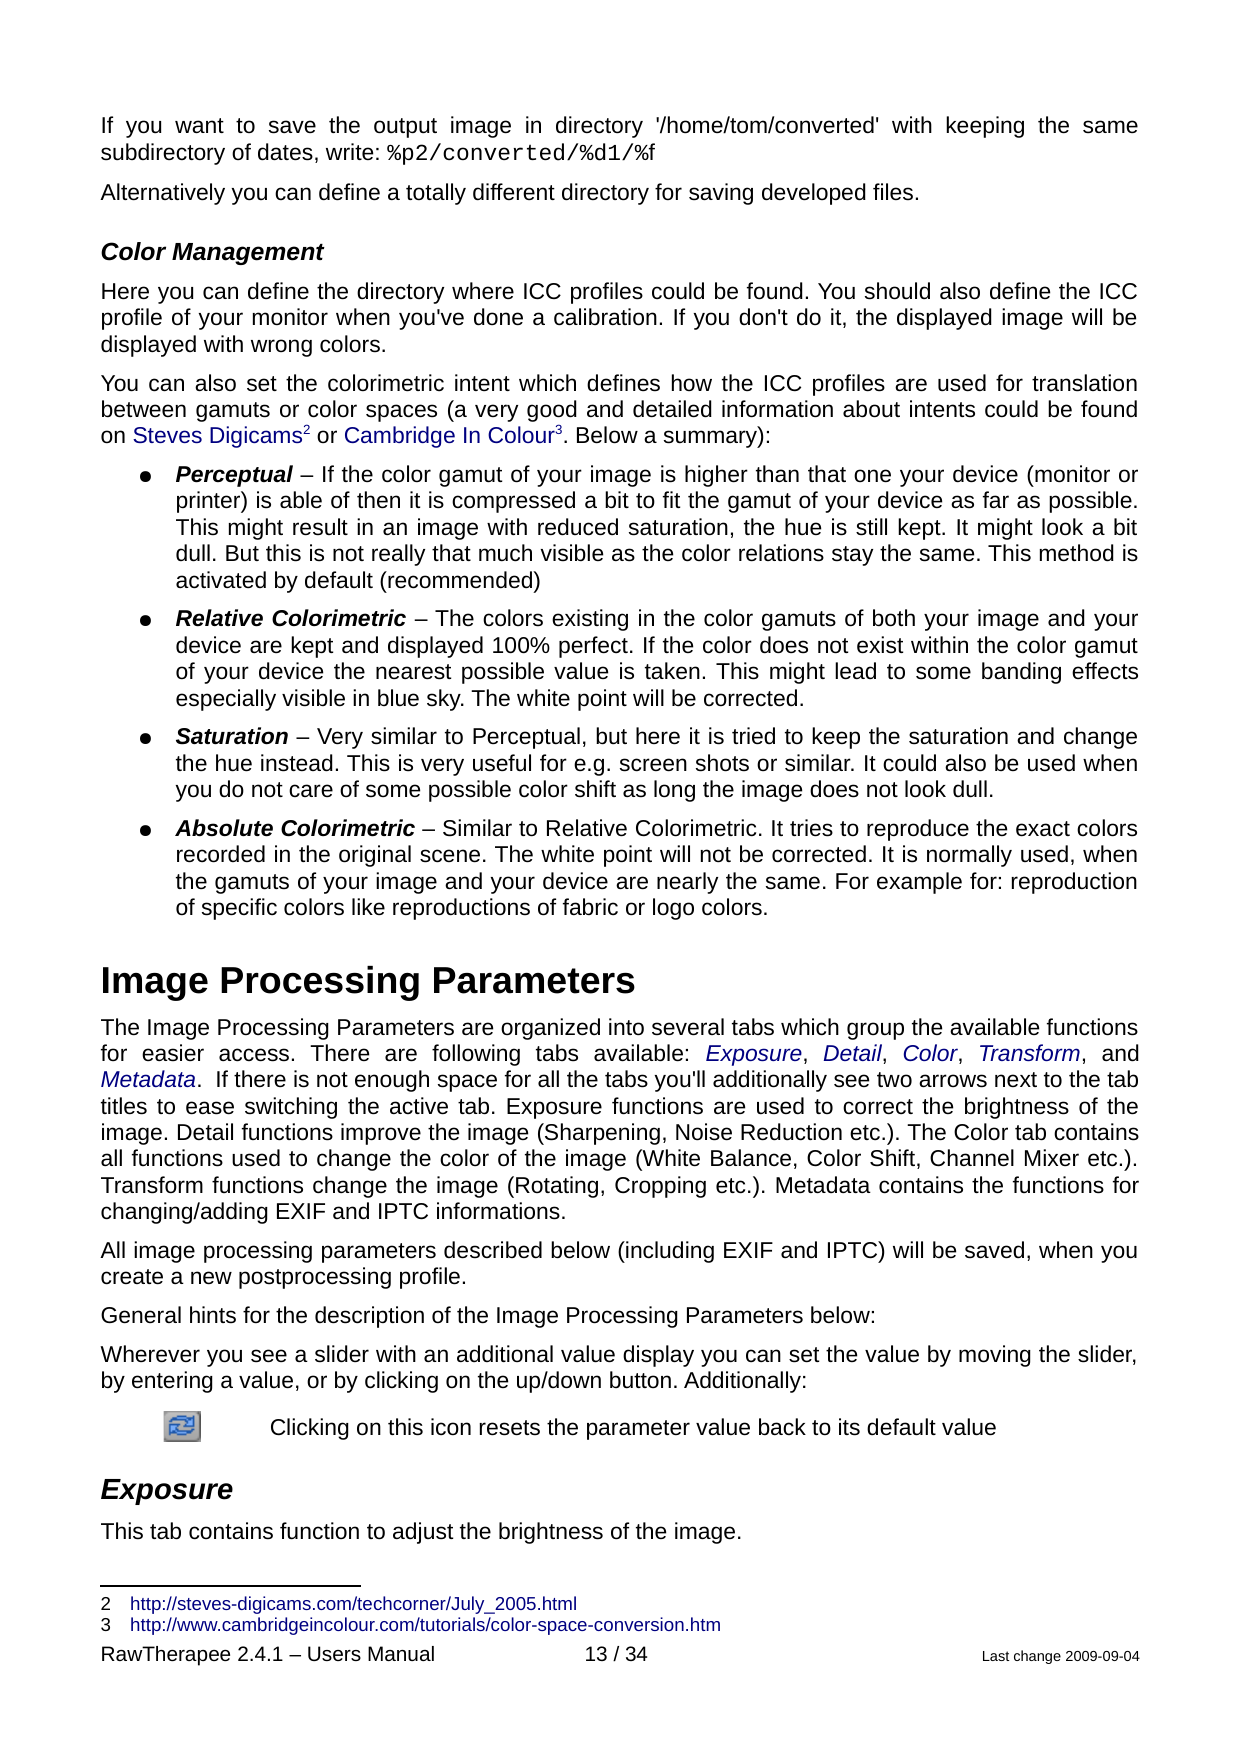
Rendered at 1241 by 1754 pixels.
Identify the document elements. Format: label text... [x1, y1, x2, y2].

text Alternatively you can define a totally different directory for saving developed files. [100, 179, 1140, 206]
text All image processing parameters described below (including EXIF and IPTC) will be saved, when you create a new postprocessing profile. [100, 1237, 1140, 1289]
text You can also set the colorimetric intent which defines how the ICC profiles are used for translation between gamuts or color spaces (a very good and detailed information about intents could be found on Steves Digicams or Cambridge In Colour. Below a summary): [100, 369, 1140, 449]
text Wherever you see a slider with an additional value display you can set the value by moving the slider, by entering a value, or by clicking on the up/down button. Additionally: [100, 1341, 1140, 1394]
text General hints for the description of the Image Processing Parameters below: [100, 1302, 1140, 1328]
text http://steves-digicams.com/techcorner/July_2005.html [100, 1592, 1140, 1614]
text Here you can define the directory where ICC profiles could be found. You should also define the ICC profile of your monitor when you've done a calibration. If you don't do it, the displayed image will be displayed with wrong colors. [100, 278, 1140, 357]
picture [163, 1411, 201, 1442]
text The Image Processing Parameters are organized into several tabs which group the available functions for easier access. There are following tabs available: Exposure, Detail, Color, Transform, and Metadata. If there is not enough space for all the tabs you'll additionally see two arrows next to the tab titles to ease switching the active tab. Exposure functions are used to correct the brightness of the image. Detail functions improve the image (Sharpening, Noise Reduction etc.). The Color tab contains all functions used to change the color of the image (White Balance, Color Shift, Channel Mixer etc.). Transform functions change the image (Rotating, Cropping etc.). Metadata contains the functions for changing/adding EXIF and IPTC informations. [100, 1013, 1140, 1224]
subtitle Exposure [100, 1472, 1140, 1506]
text If you want to save the output image in directory '/home/tom/converted' with keeping the same subdirectory of dates, write: %p2/converted/%d1/%f [100, 112, 1140, 167]
list Perceptual – If the color gamut of your image is higher than that one your device (monitor or printer) is able of then it is compressed a bit to fit the gamut of your device as far as possible. This might result in an image with reduced saturation, the hue is still kept. It might look a bit dull. But this is not really that much visible as the color relations stay the same. This method is activated by default (recommended) [138, 461, 1140, 593]
list Saturation – Very similar to Perceptual, but here it is tried to keep the saturation and change the hue instead. This is very useful for e.g. screen shots or similar. It could also be used when you do not care of some possible color shift as long the image does not look dull. [138, 723, 1140, 802]
table_header [100, 1406, 264, 1447]
list Relative Colorimetric – The colors existing in the color gamuts of both your image and your device are kept and displayed 100% perfect. If the color does not exist within the color gamut of your device the nearest possible value is taken. This might lead to some banding effects especially visible in blue sky. The white point will be corrected. [138, 605, 1140, 711]
subtitle Color Management [100, 237, 1140, 266]
list Absolute Colorimetric – Similar to Relative Colorimetric. It tries to reproduce the exact colors recorded in the original scene. The white point will not be corrected. It is normally used, when the gamuts of your image and your device are nearly the same. For example for: reproduction of specific colors like reproductions of fabric or logo colors. [138, 815, 1140, 920]
text http://www.cambridgeincolour.com/tutorials/color-space-conversion.htm [100, 1614, 1140, 1636]
subtitle Image Processing Parameters [100, 958, 1140, 1001]
table_header Clicking on this icon resets the parameter value back to its default value [264, 1406, 1140, 1447]
text This tab contains function to adjust the brightness of the image. [100, 1518, 1140, 1545]
